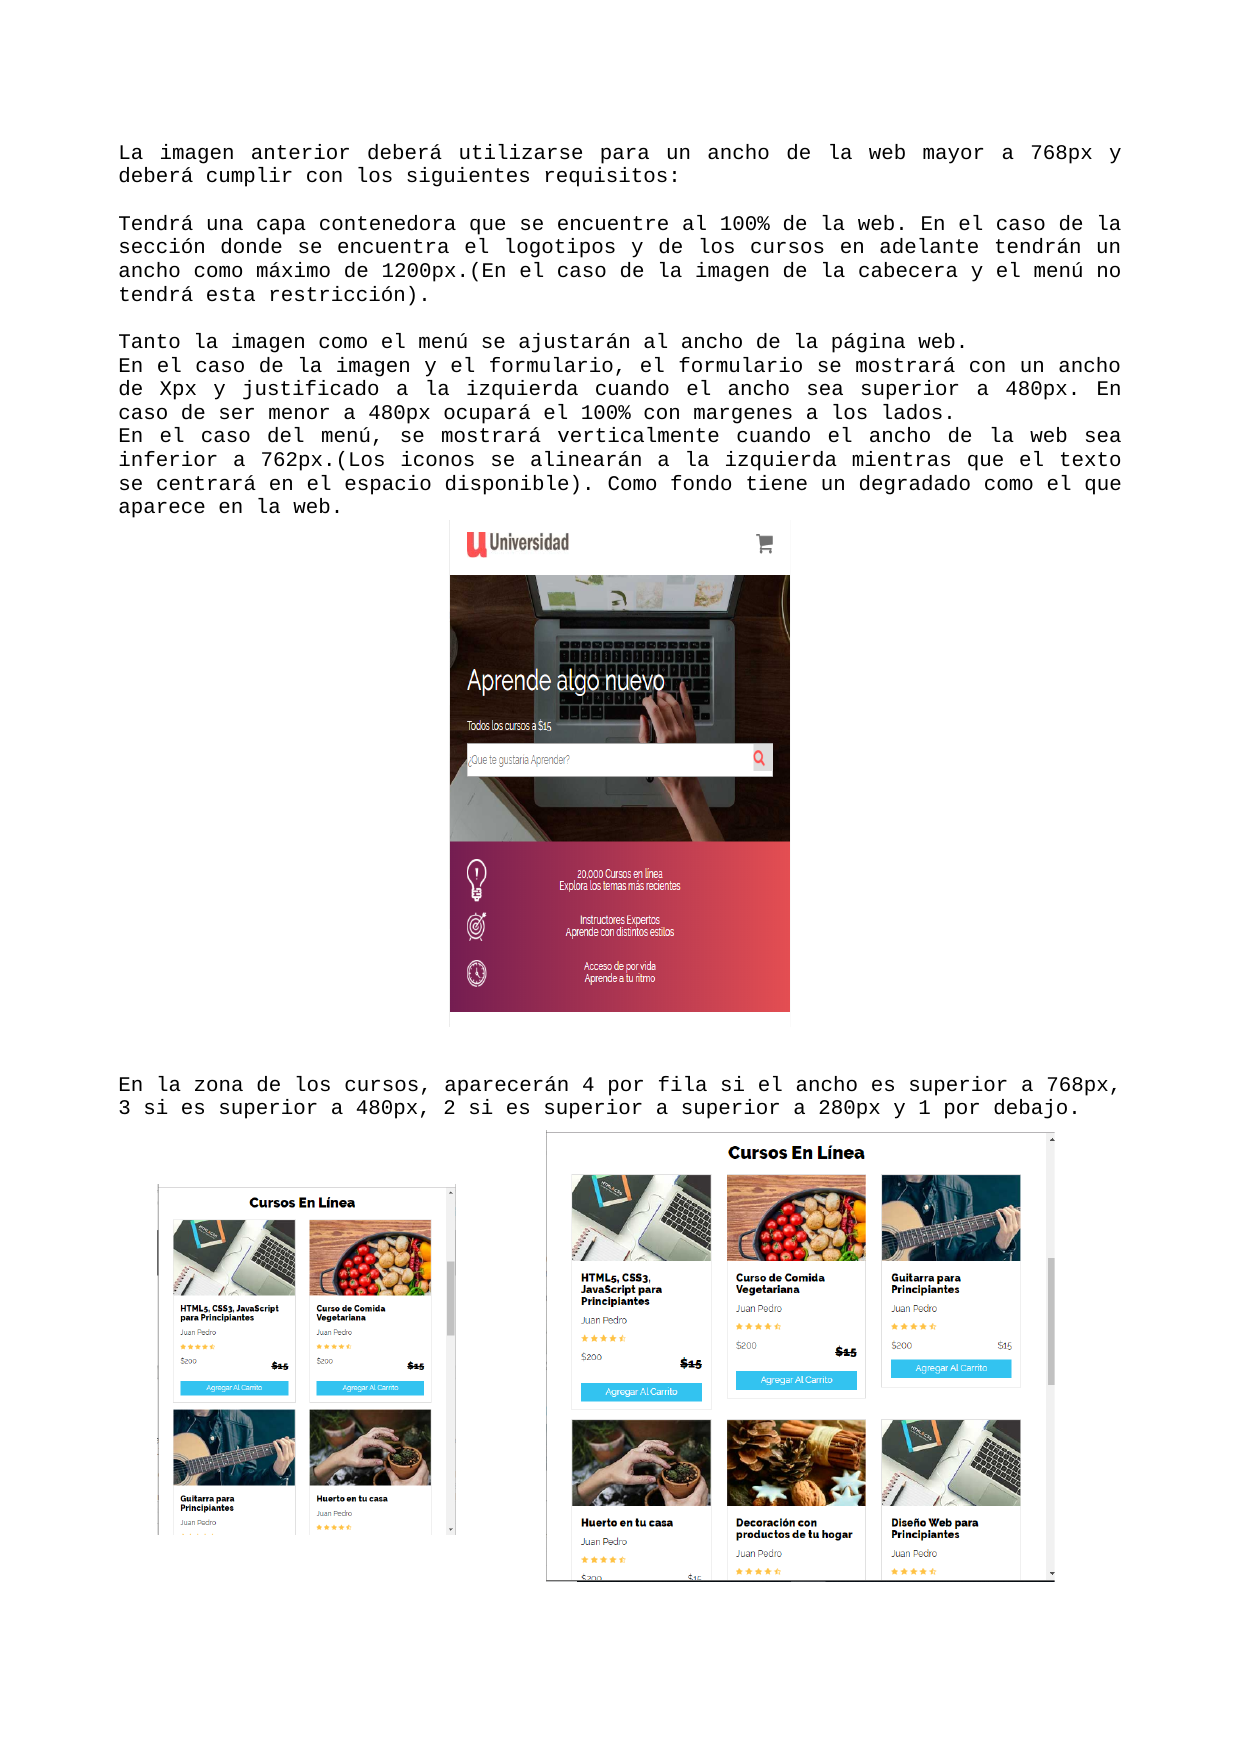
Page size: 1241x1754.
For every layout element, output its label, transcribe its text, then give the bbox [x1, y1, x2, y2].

picture [157, 1184, 456, 1535]
text En el caso del menú, se mostrará verticalmente cuando el ancho de la web sea inferior a 762px.(Los iconos se alinearán a la izquierda mientras que el texto se centrará en el espacio disponible). Como fondo tiene un degradado como el que aparece en la web. [118, 426, 1122, 520]
text En el caso de la imagen y el formulario, el formulario se mostrará con un ancho de Xpx y justificado a la izquierda cuando el ancho sea superior a 480px. En caso de ser menor a 480px ocupará el 100% con margenes a los lados. [118, 354, 1122, 426]
text En la zona de los cursos, aparecerán 4 por fila si el ancho es superior a 768px, 3 si es superior a 480px, 2 si es superior a superior a 280px y 1 por debajo. [118, 1074, 1122, 1121]
text Tendrá una capa contenedora que se encuentre al 100% de la web. En el caso de la sección donde se encuentra el logotipos y de los cursos en adelante tendrán un ancho como máximo de 1200px.(En el caso de la imagen de la cabecera y el menú no tendrá esta restricción). [118, 213, 1122, 307]
picture [546, 1130, 1055, 1582]
text La imagen anterior deberá utilizarse para un ancho de la web mayor a 768px y deberá cumplir con los siguientes requisitos: [118, 142, 1122, 189]
picture [449, 520, 791, 1027]
text Tanto la imagen como el menú se ajustarán al ancho de la página web. [118, 331, 1122, 354]
